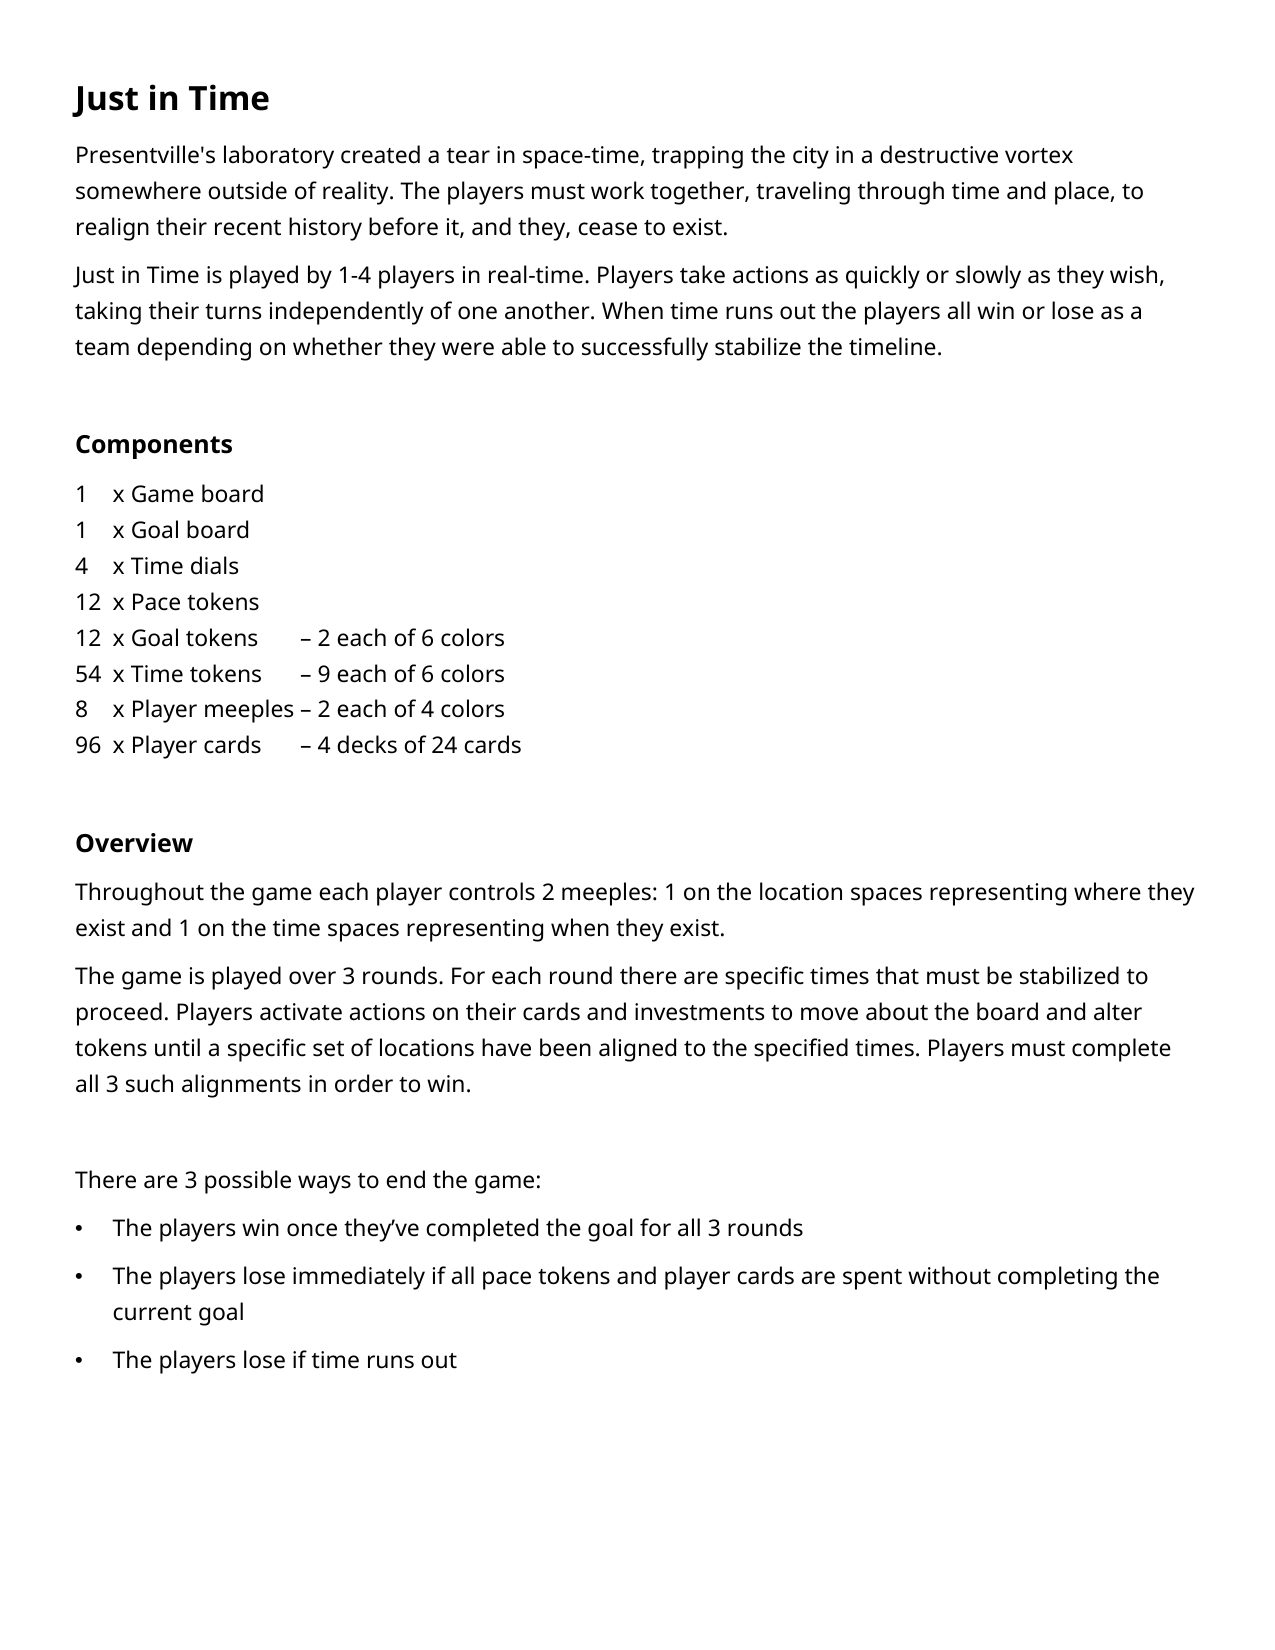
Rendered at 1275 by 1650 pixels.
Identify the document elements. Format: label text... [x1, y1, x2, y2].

text Components [75, 427, 1200, 461]
text Just in Time is played by 1-4 players in real-time. Players take actions as quickly or slowly as they wish, taking their turns independently of one another. When time runs out the players all win or lose as a team depending on whether they were able to successfully stabilize the timeline. [75, 259, 1200, 362]
text There are 3 possible ways to end the game: [75, 1164, 1200, 1195]
text Throughout the game each player controls 2 meeples: 1 on the location spaces representing where they exist and 1 on the time spaces representing when they exist. [75, 876, 1200, 943]
list The players lose if time runs out [75, 1343, 1200, 1375]
text The game is played over 3 rounds. For each round there are specific times that must be stabilized to proceed. Players activate actions on their cards and investments to move about the board and alter tokens until a specific set of locations have been aligned to the specified times. Players must complete all 3 such alignments in order to win. [75, 960, 1200, 1099]
text Presentville's laboratory created a tear in space-time, trapping the city in a destructive vortex somewhere outside of reality. The players must work together, traveling through time and place, to realign their recent history before it, and they, cease to exist. [75, 139, 1200, 242]
list The players win once they’ve completed the goal for all 3 rounds [75, 1212, 1200, 1243]
text Overview [75, 825, 1200, 859]
text Just in Time [75, 75, 1200, 120]
list The players lose immediately if all pace tokens and player cards are spent without completing the current goal [75, 1260, 1200, 1327]
text 1 x Game board 1 x Goal board 4 x Time dials 12 x Pace tokens 12 x Goal tokens – 2 each of 6 colors 54 x Time tokens – 9 each of 6 colors 8 x Player meeples – 2 each of 4 colors 96 x Player cards – 4 decks of 24 cards [75, 478, 1200, 761]
